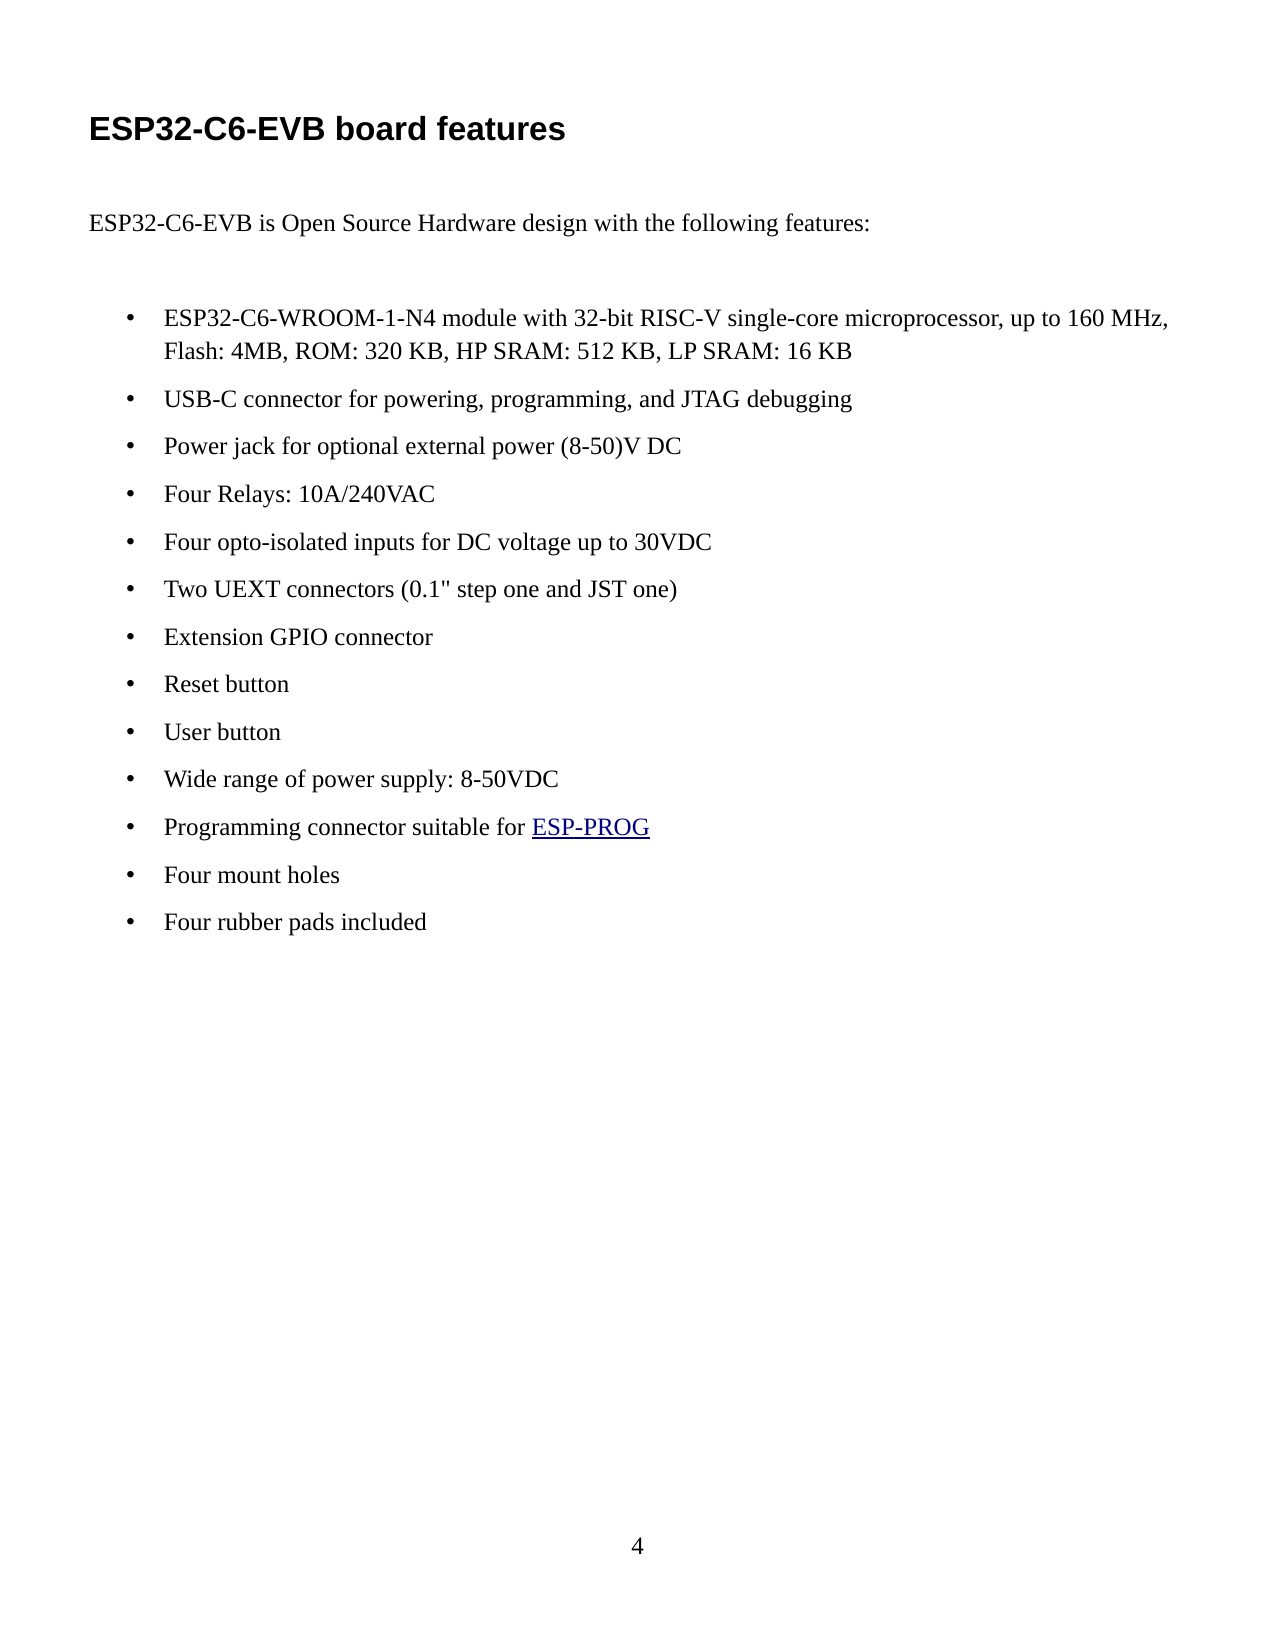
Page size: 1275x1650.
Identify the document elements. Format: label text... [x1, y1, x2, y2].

list Four Relays: 10A/240VAC [126, 479, 1186, 508]
list Wide range of power supply: 8-50VDC [126, 764, 1186, 793]
list Four rubber pads included [126, 907, 1186, 936]
subtitle ESP32-C6-EVB board features [88, 109, 1186, 148]
list User button [126, 717, 1186, 746]
list Four mount holes [126, 860, 1186, 888]
text ESP32-C6-EVB is Open Source Hardware design with the following features: [88, 208, 1186, 237]
list Power jack for optional external power (8-50)V DC [126, 431, 1186, 460]
list Four opto-isolated inputs for DC voltage up to 30VDC [126, 527, 1186, 555]
list Reset button [126, 669, 1186, 698]
list USB-C connector for powering, programming, and JTAG debugging [126, 384, 1186, 412]
list Programming connector suitable for ESP-PROG [126, 812, 1186, 841]
list Two UEXT connectors (0.1" step one and JST one) [126, 574, 1186, 603]
list ESP32-C6-WROOM-1-N4 module with 32-bit RISC-V single-core microprocessor, up to 160 MHz, Flash: 4MB, ROM: 320 KB, HP SRAM: 512 KB, LP SRAM: 16 KB [126, 303, 1186, 365]
list Extension GPIO connector [126, 622, 1186, 651]
